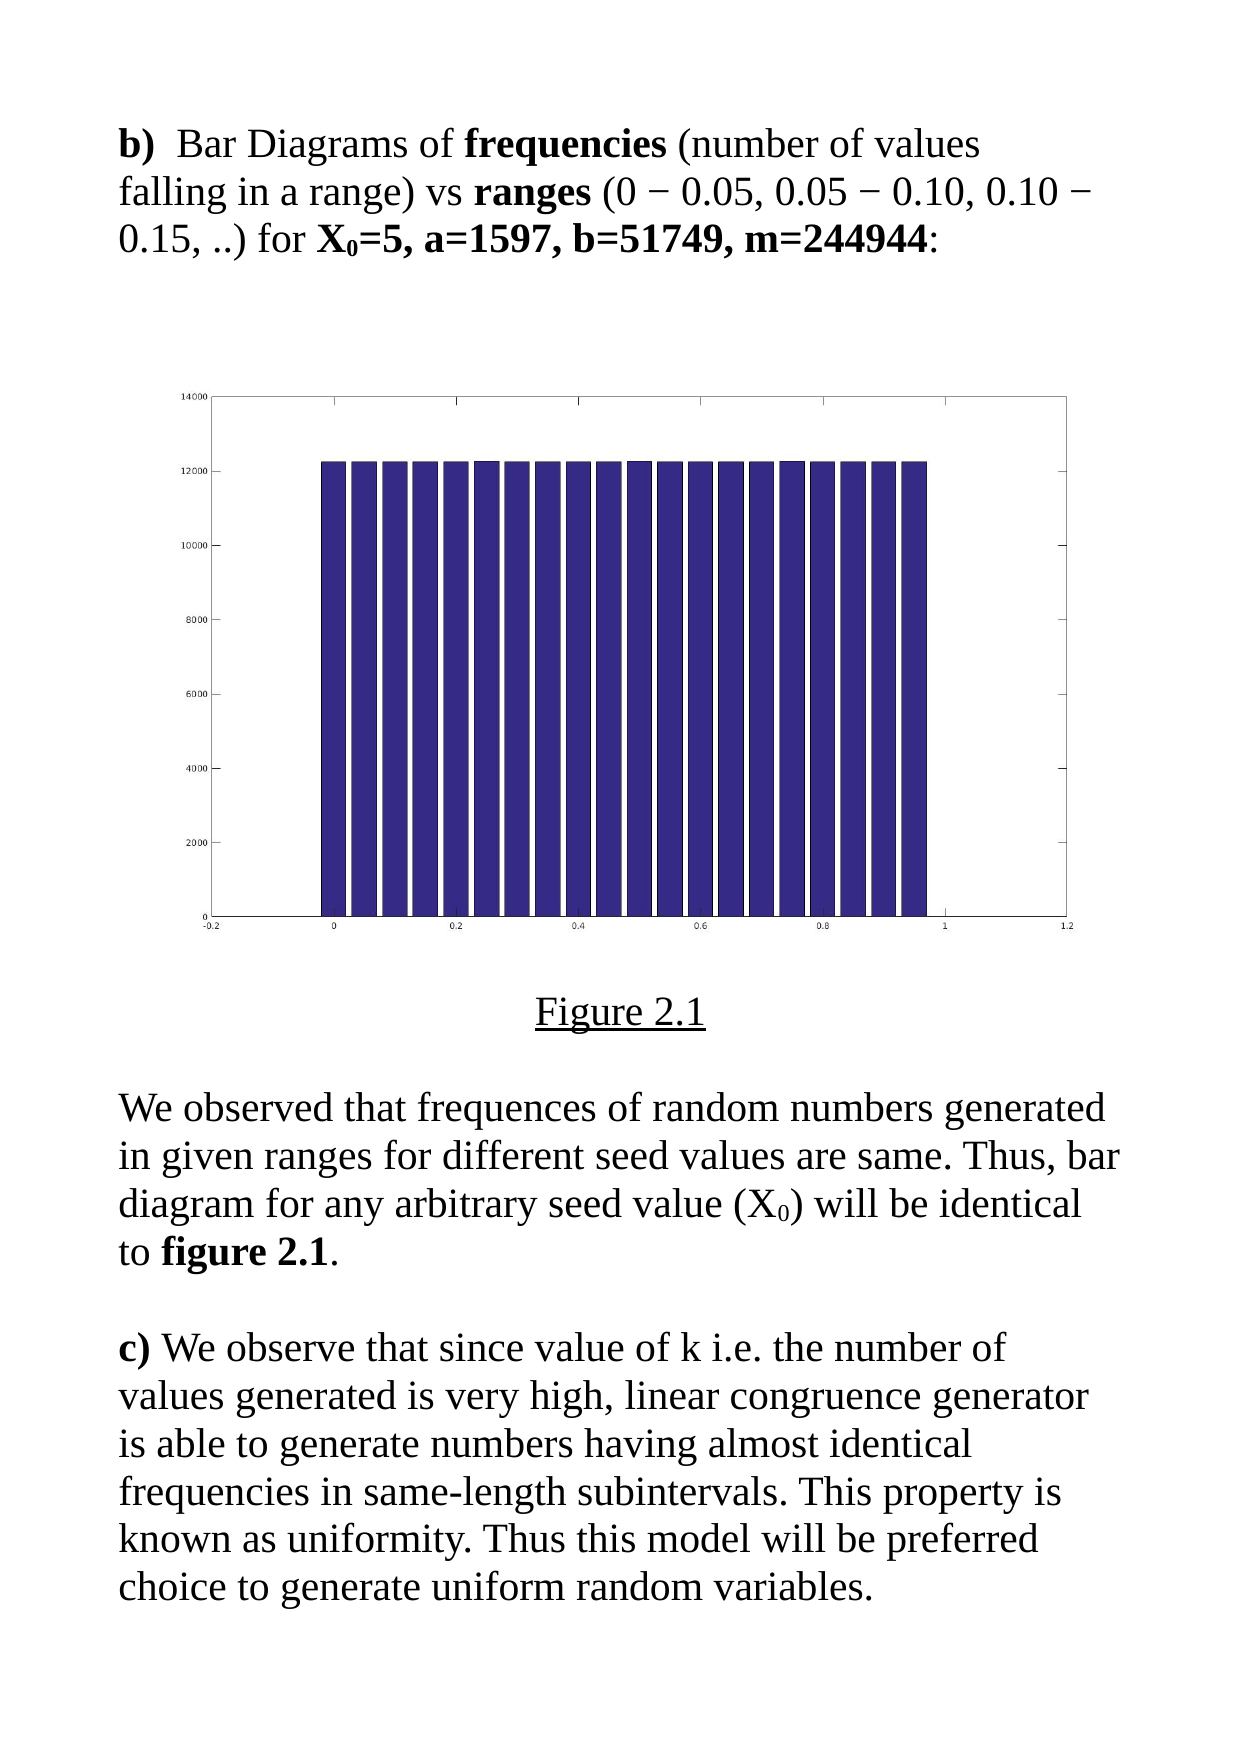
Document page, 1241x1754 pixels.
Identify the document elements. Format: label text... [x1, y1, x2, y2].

text We observed that frequences of random numbers generated in given ranges for different seed values are same. Thus, bar diagram for any arbitrary seed value (X0) will be identical to figure 2.1. [118, 1083, 1122, 1274]
text c) We observe that since value of k i.e. the number of values generated is very high, linear congruence generator is able to generate numbers having almost identical frequencies in same-length subintervals. This property is known as uniformity. Thus this model will be preferred choice to generate uniform random variables. [118, 1322, 1122, 1610]
text Figure 2.1 [118, 987, 1122, 1035]
text falling in a range) vs ranges (0 − 0.05, 0.05 − 0.10, 0.10 − 0.15, ..) for X0=5, a=1597, b=51749, m=244944: [118, 166, 1122, 262]
picture [68, 349, 1172, 987]
text [118, 310, 1122, 349]
text b) Bar Diagrams of frequencies (number of values [118, 118, 1122, 166]
